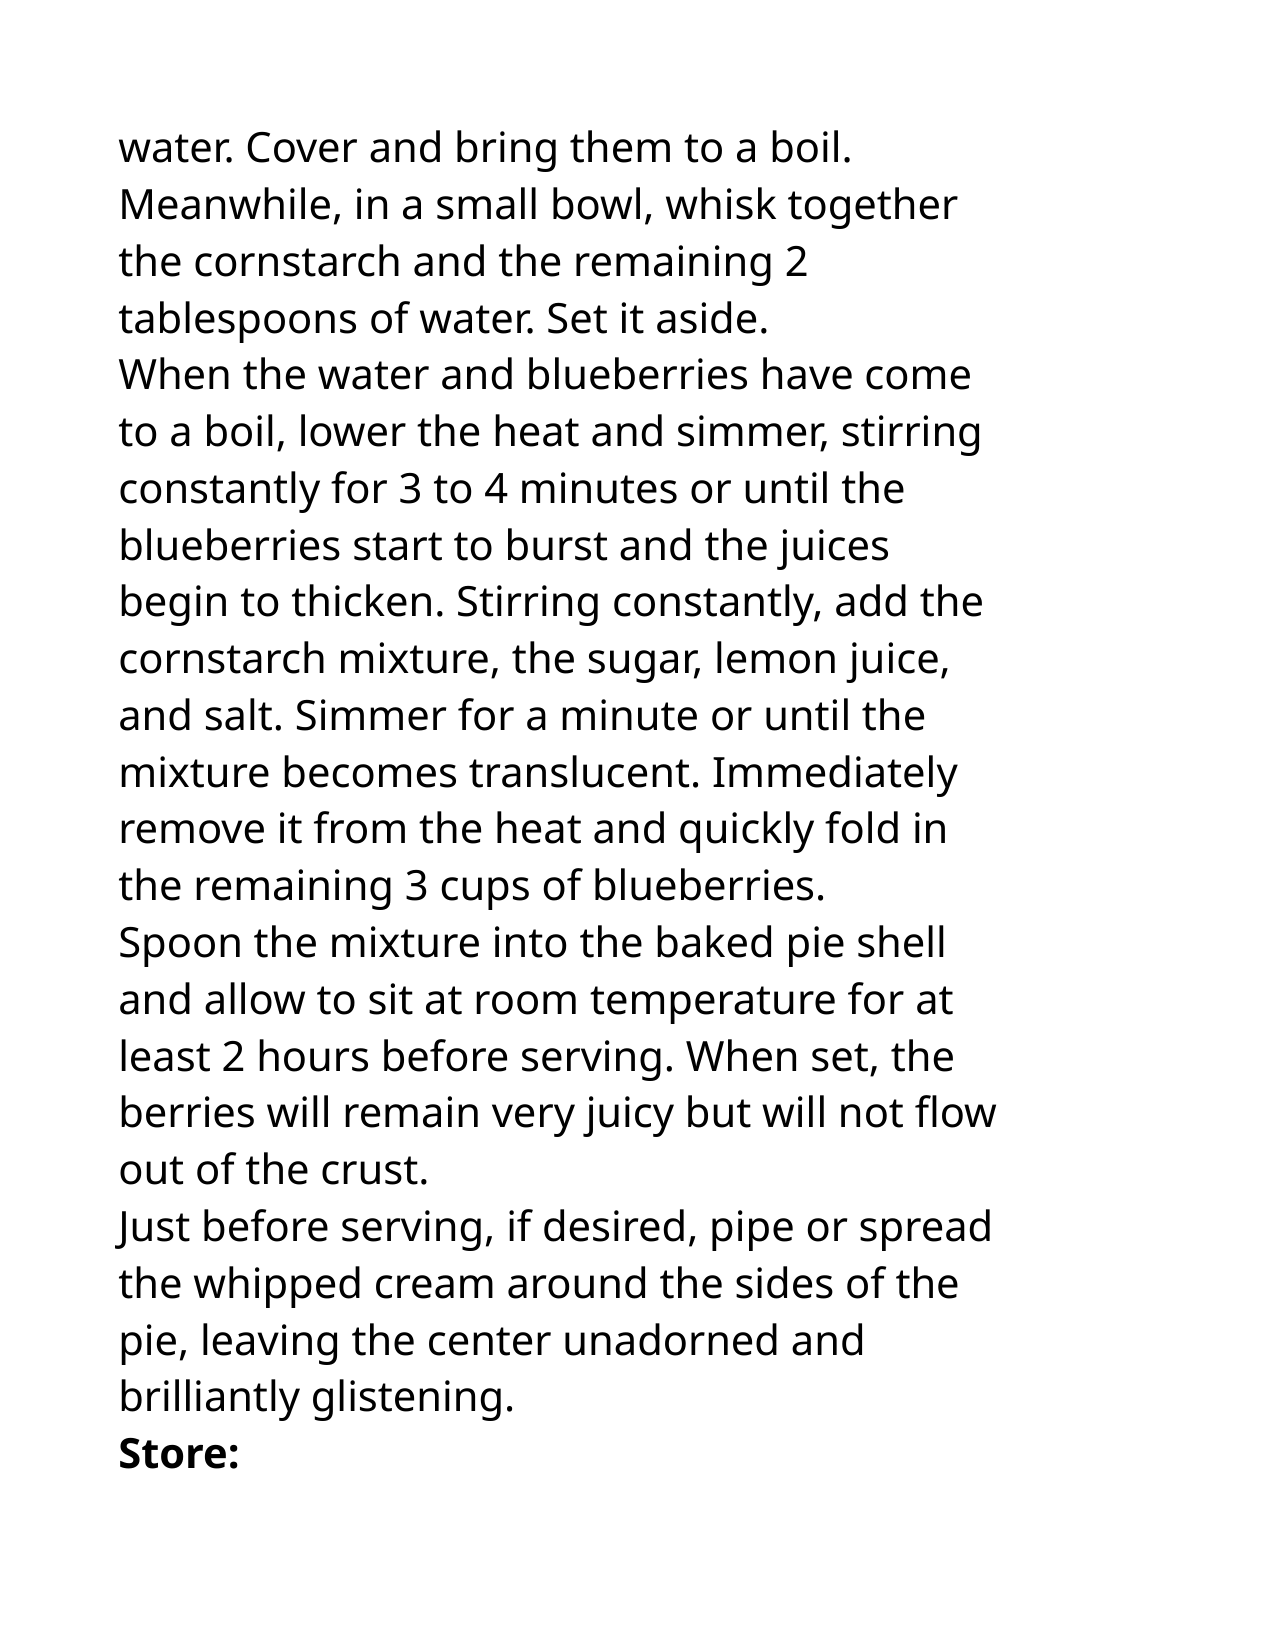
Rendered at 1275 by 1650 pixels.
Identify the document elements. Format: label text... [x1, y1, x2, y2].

table_header water. Cover and bring them to a boil. Meanwhile, in a small bowl, whisk together the cornstarch and the remaining 2 tablespoons of water. Set it aside. When the water and blueberries have come to a boil, lower the heat and simmer, stirring constantly for 3 to 4 minutes or until the blueberries start to burst and the juices begin to thicken. Stirring constantly, add the cornstarch mixture, the sugar, lemon juice, and salt. Simmer for a minute or until the mixture becomes translucent. Immediately remove it from the heat and quickly fold in the remaining 3 cups of blueberries. Spoon the mixture into the baked pie shell and allow to sit at room temperature for at least 2 hours before serving. When set, the berries will remain very juicy but will not flow out of the crust. Just before serving, if desired, pipe or spread the whipped cream around the sides of the pie, leaving the center unadorned and brilliantly glistening. Store: [107, 118, 1018, 1481]
